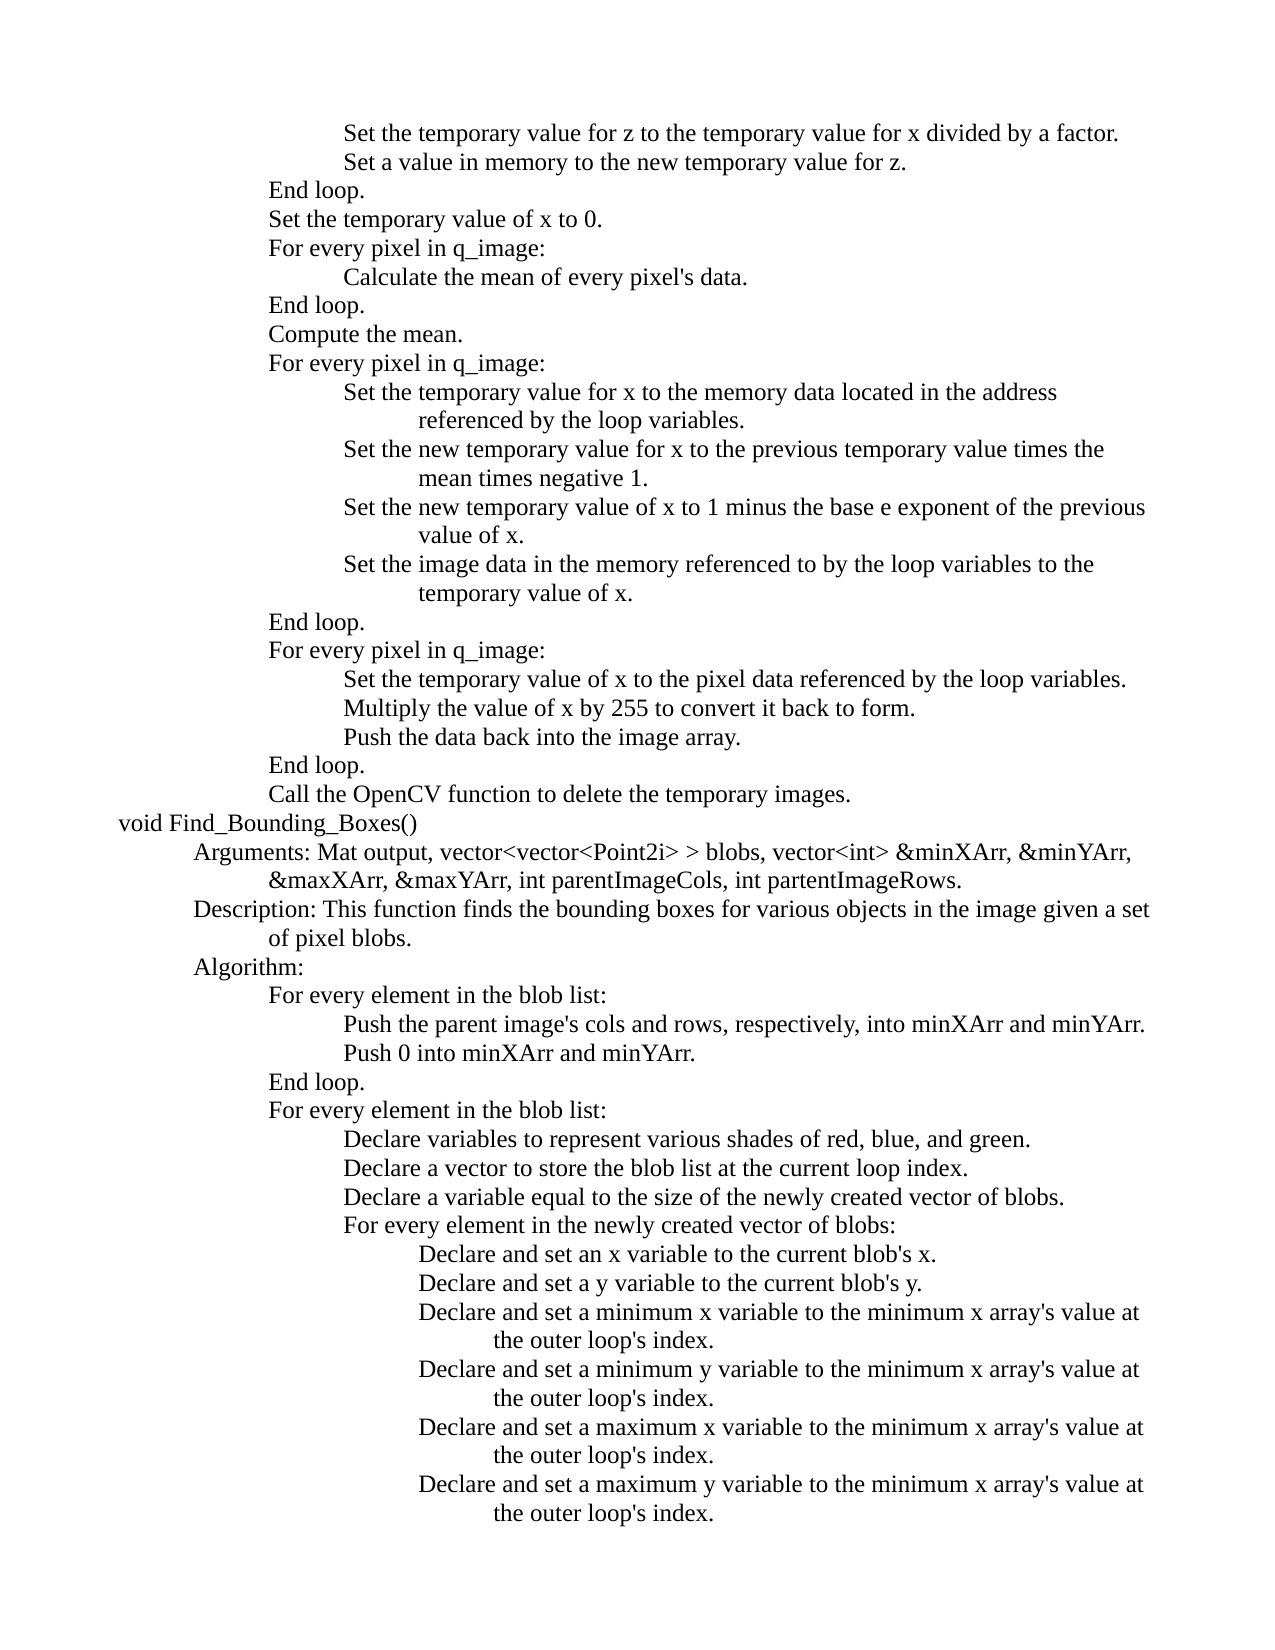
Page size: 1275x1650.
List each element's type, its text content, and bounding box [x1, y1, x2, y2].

text Push the parent image's cols and rows, respectively, into minXArr and minYArr. [118, 1009, 1157, 1038]
text For every element in the blob list: [118, 1096, 1157, 1124]
text For every element in the blob list: [118, 981, 1157, 1009]
text Set the temporary value for z to the temporary value for x divided by a factor. Set a value in memory to the new temporary value for z. [118, 118, 1157, 176]
text For every pixel in q_image: [118, 233, 1157, 262]
text Description: This function finds the bounding boxes for various objects in the image given a set of pixel blobs. [118, 894, 1157, 952]
text Declare and set a maximum x variable to the minimum x array's value at the outer loop's index. [118, 1412, 1157, 1469]
text Multiply the value of x by 255 to convert it back to form. [118, 693, 1157, 722]
text Algorithm: [118, 952, 1157, 981]
text Declare and set an x variable to the current blob's x. [118, 1239, 1157, 1268]
text void Find_Bounding_Boxes() [118, 808, 1157, 837]
text Set the new temporary value for x to the previous temporary value times the mean times negative 1. [118, 434, 1157, 492]
text Arguments: Mat output, vector<vector<Point2i> > blobs, vector<int> &minXArr, &minYArr, &maxXArr, &maxYArr, int parentImageCols, int partentImageRows. [118, 837, 1157, 894]
text Set the image data in the memory referenced to by the loop variables to the temporary value of x. [118, 549, 1157, 607]
text Compute the mean. [118, 319, 1157, 348]
text Push 0 into minXArr and minYArr. [118, 1038, 1157, 1067]
text Set the temporary value of x to 0. [118, 204, 1157, 233]
text Declare variables to represent various shades of red, blue, and green. [118, 1124, 1157, 1153]
text Declare and set a y variable to the current blob's y. [118, 1268, 1157, 1297]
text Declare and set a minimum y variable to the minimum x array's value at the outer loop's index. [118, 1354, 1157, 1412]
text Call the OpenCV function to delete the temporary images. [118, 779, 1157, 808]
text Declare and set a maximum y variable to the minimum x array's value at the outer loop's index. [118, 1469, 1157, 1527]
text Set the temporary value of x to the pixel data referenced by the loop variables. [118, 664, 1157, 693]
text Declare a variable equal to the size of the newly created vector of blobs. [118, 1182, 1157, 1211]
text End loop. [118, 291, 1157, 319]
text End loop. [118, 176, 1157, 204]
text Set the temporary value for x to the memory data located in the address referenced by the loop variables. [118, 377, 1157, 434]
text End loop. [118, 607, 1157, 636]
text Declare and set a minimum x variable to the minimum x array's value at the outer loop's index. [118, 1297, 1157, 1354]
text For every pixel in q_image: [118, 348, 1157, 377]
text Push the data back into the image array. [118, 722, 1157, 751]
text For every element in the newly created vector of blobs: [118, 1211, 1157, 1239]
text For every pixel in q_image: [118, 636, 1157, 664]
text End loop. [118, 1067, 1157, 1096]
text Calculate the mean of every pixel's data. [118, 262, 1157, 291]
text End loop. [118, 751, 1157, 779]
text Declare a vector to store the blob list at the current loop index. [118, 1153, 1157, 1182]
text Set the new temporary value of x to 1 minus the base e exponent of the previous value of x. [118, 492, 1157, 549]
